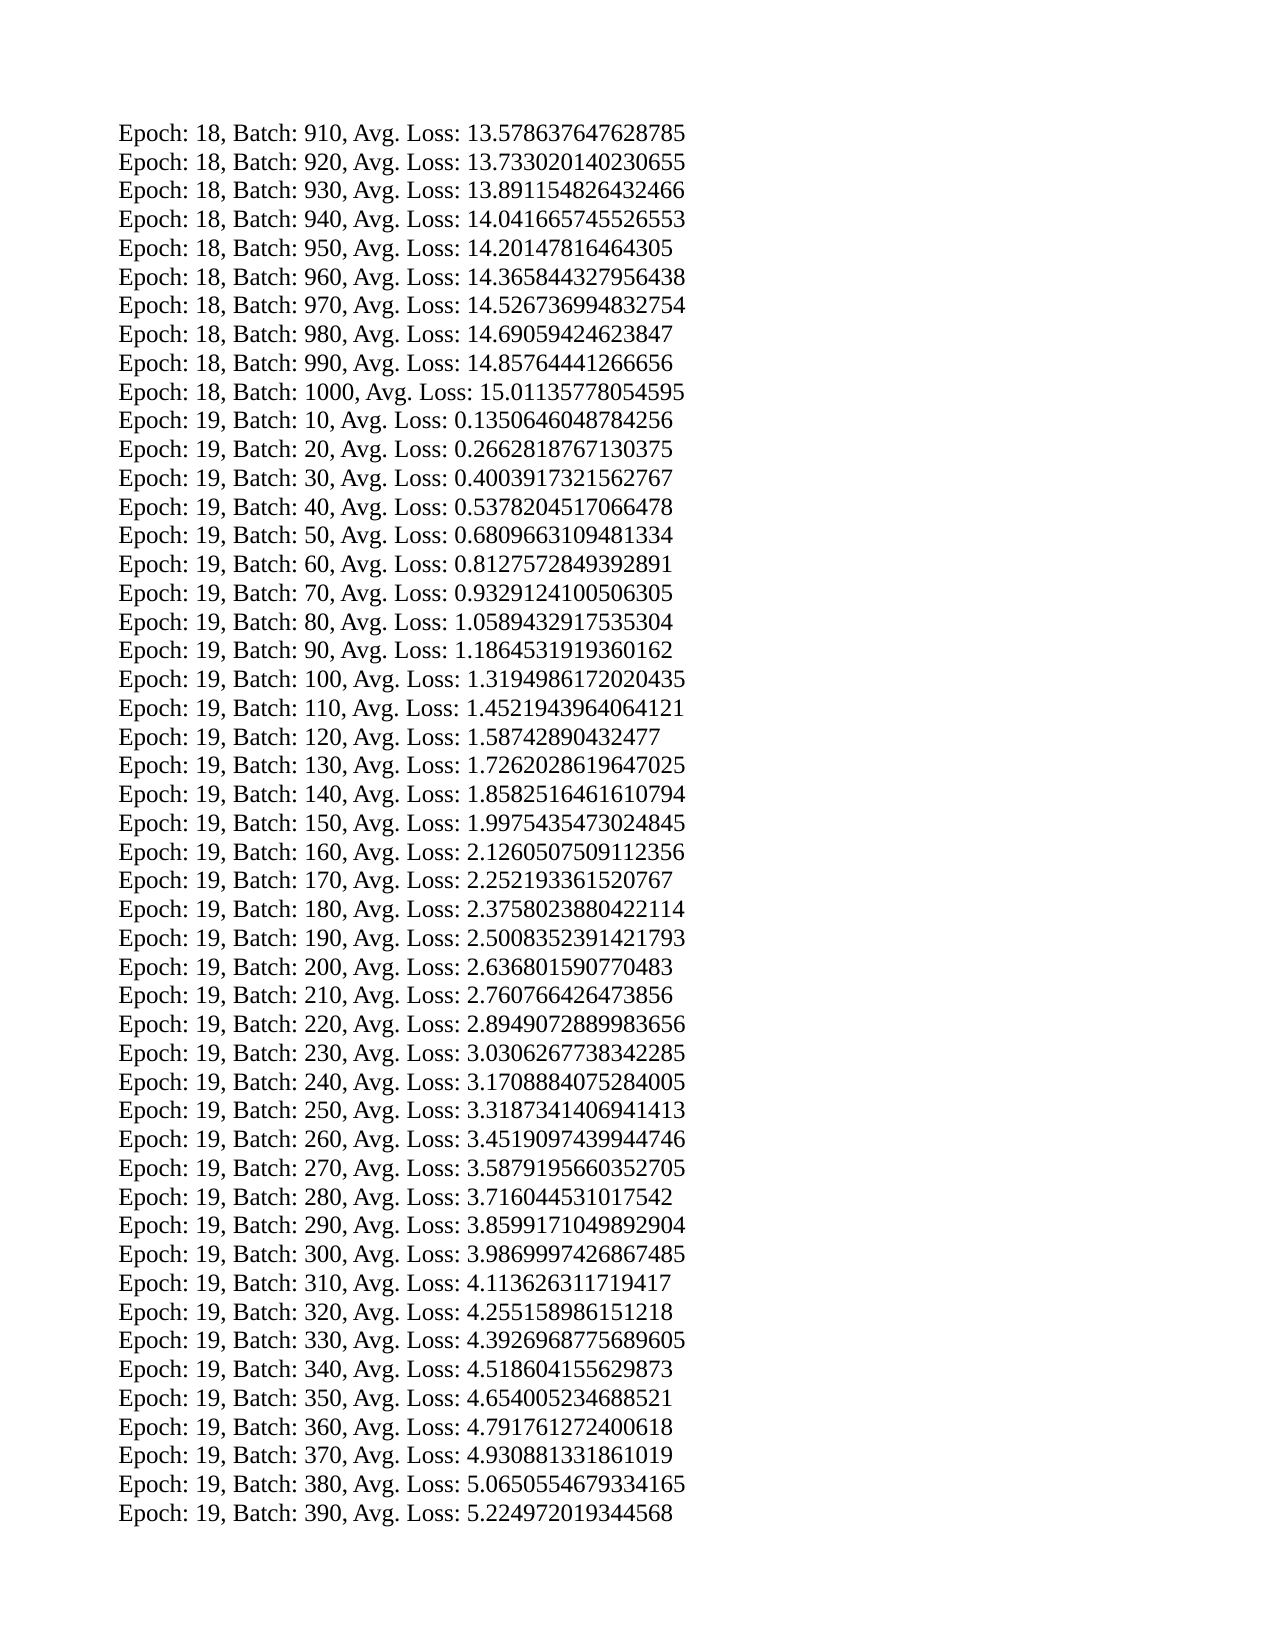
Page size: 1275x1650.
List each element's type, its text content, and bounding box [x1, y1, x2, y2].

text Epoch: 19, Batch: 280, Avg. Loss: 3.716044531017542 [118, 1182, 1157, 1211]
text Epoch: 19, Batch: 110, Avg. Loss: 1.4521943964064121 [118, 693, 1157, 722]
text Epoch: 19, Batch: 170, Avg. Loss: 2.252193361520767 [118, 866, 1157, 894]
text Epoch: 19, Batch: 180, Avg. Loss: 2.3758023880422114 [118, 894, 1157, 923]
text Epoch: 19, Batch: 300, Avg. Loss: 3.9869997426867485 [118, 1239, 1157, 1268]
text Epoch: 19, Batch: 370, Avg. Loss: 4.930881331861019 [118, 1441, 1157, 1469]
text Epoch: 19, Batch: 360, Avg. Loss: 4.791761272400618 [118, 1412, 1157, 1441]
text Epoch: 18, Batch: 990, Avg. Loss: 14.85764441266656 [118, 348, 1157, 377]
text Epoch: 19, Batch: 330, Avg. Loss: 4.3926968775689605 [118, 1326, 1157, 1354]
text Epoch: 19, Batch: 380, Avg. Loss: 5.0650554679334165 [118, 1469, 1157, 1498]
text Epoch: 18, Batch: 910, Avg. Loss: 13.578637647628785 [118, 118, 1157, 147]
text Epoch: 18, Batch: 940, Avg. Loss: 14.041665745526553 [118, 204, 1157, 233]
text Epoch: 19, Batch: 50, Avg. Loss: 0.6809663109481334 [118, 521, 1157, 549]
text Epoch: 19, Batch: 150, Avg. Loss: 1.9975435473024845 [118, 808, 1157, 837]
text Epoch: 19, Batch: 220, Avg. Loss: 2.8949072889983656 [118, 1009, 1157, 1038]
text Epoch: 19, Batch: 80, Avg. Loss: 1.0589432917535304 [118, 607, 1157, 636]
text Epoch: 18, Batch: 920, Avg. Loss: 13.733020140230655 [118, 147, 1157, 176]
text Epoch: 19, Batch: 140, Avg. Loss: 1.8582516461610794 [118, 779, 1157, 808]
text Epoch: 19, Batch: 260, Avg. Loss: 3.4519097439944746 [118, 1124, 1157, 1153]
text Epoch: 19, Batch: 90, Avg. Loss: 1.1864531919360162 [118, 636, 1157, 664]
text Epoch: 19, Batch: 200, Avg. Loss: 2.636801590770483 [118, 952, 1157, 981]
text Epoch: 19, Batch: 20, Avg. Loss: 0.2662818767130375 [118, 434, 1157, 463]
text Epoch: 19, Batch: 340, Avg. Loss: 4.518604155629873 [118, 1354, 1157, 1383]
text Epoch: 19, Batch: 290, Avg. Loss: 3.8599171049892904 [118, 1211, 1157, 1239]
text Epoch: 18, Batch: 930, Avg. Loss: 13.891154826432466 [118, 176, 1157, 204]
text Epoch: 19, Batch: 350, Avg. Loss: 4.654005234688521 [118, 1383, 1157, 1412]
text Epoch: 19, Batch: 160, Avg. Loss: 2.1260507509112356 [118, 837, 1157, 866]
text Epoch: 18, Batch: 970, Avg. Loss: 14.526736994832754 [118, 291, 1157, 319]
text Epoch: 19, Batch: 390, Avg. Loss: 5.224972019344568 [118, 1498, 1157, 1527]
text Epoch: 19, Batch: 240, Avg. Loss: 3.1708884075284005 [118, 1067, 1157, 1096]
text Epoch: 18, Batch: 950, Avg. Loss: 14.20147816464305 [118, 233, 1157, 262]
text Epoch: 19, Batch: 310, Avg. Loss: 4.113626311719417 [118, 1268, 1157, 1297]
text Epoch: 19, Batch: 40, Avg. Loss: 0.5378204517066478 [118, 492, 1157, 521]
text Epoch: 19, Batch: 320, Avg. Loss: 4.255158986151218 [118, 1297, 1157, 1326]
text Epoch: 19, Batch: 60, Avg. Loss: 0.8127572849392891 [118, 549, 1157, 578]
text Epoch: 19, Batch: 230, Avg. Loss: 3.0306267738342285 [118, 1038, 1157, 1067]
text Epoch: 19, Batch: 130, Avg. Loss: 1.7262028619647025 [118, 751, 1157, 779]
text Epoch: 18, Batch: 1000, Avg. Loss: 15.01135778054595 [118, 377, 1157, 406]
text Epoch: 18, Batch: 980, Avg. Loss: 14.69059424623847 [118, 319, 1157, 348]
text Epoch: 18, Batch: 960, Avg. Loss: 14.365844327956438 [118, 262, 1157, 291]
text Epoch: 19, Batch: 270, Avg. Loss: 3.5879195660352705 [118, 1153, 1157, 1182]
text Epoch: 19, Batch: 70, Avg. Loss: 0.9329124100506305 [118, 578, 1157, 607]
text Epoch: 19, Batch: 30, Avg. Loss: 0.4003917321562767 [118, 463, 1157, 492]
text Epoch: 19, Batch: 10, Avg. Loss: 0.1350646048784256 [118, 406, 1157, 434]
text Epoch: 19, Batch: 120, Avg. Loss: 1.58742890432477 [118, 722, 1157, 751]
text Epoch: 19, Batch: 210, Avg. Loss: 2.760766426473856 [118, 981, 1157, 1009]
text Epoch: 19, Batch: 190, Avg. Loss: 2.5008352391421793 [118, 923, 1157, 952]
text Epoch: 19, Batch: 100, Avg. Loss: 1.3194986172020435 [118, 664, 1157, 693]
text Epoch: 19, Batch: 250, Avg. Loss: 3.3187341406941413 [118, 1096, 1157, 1124]
